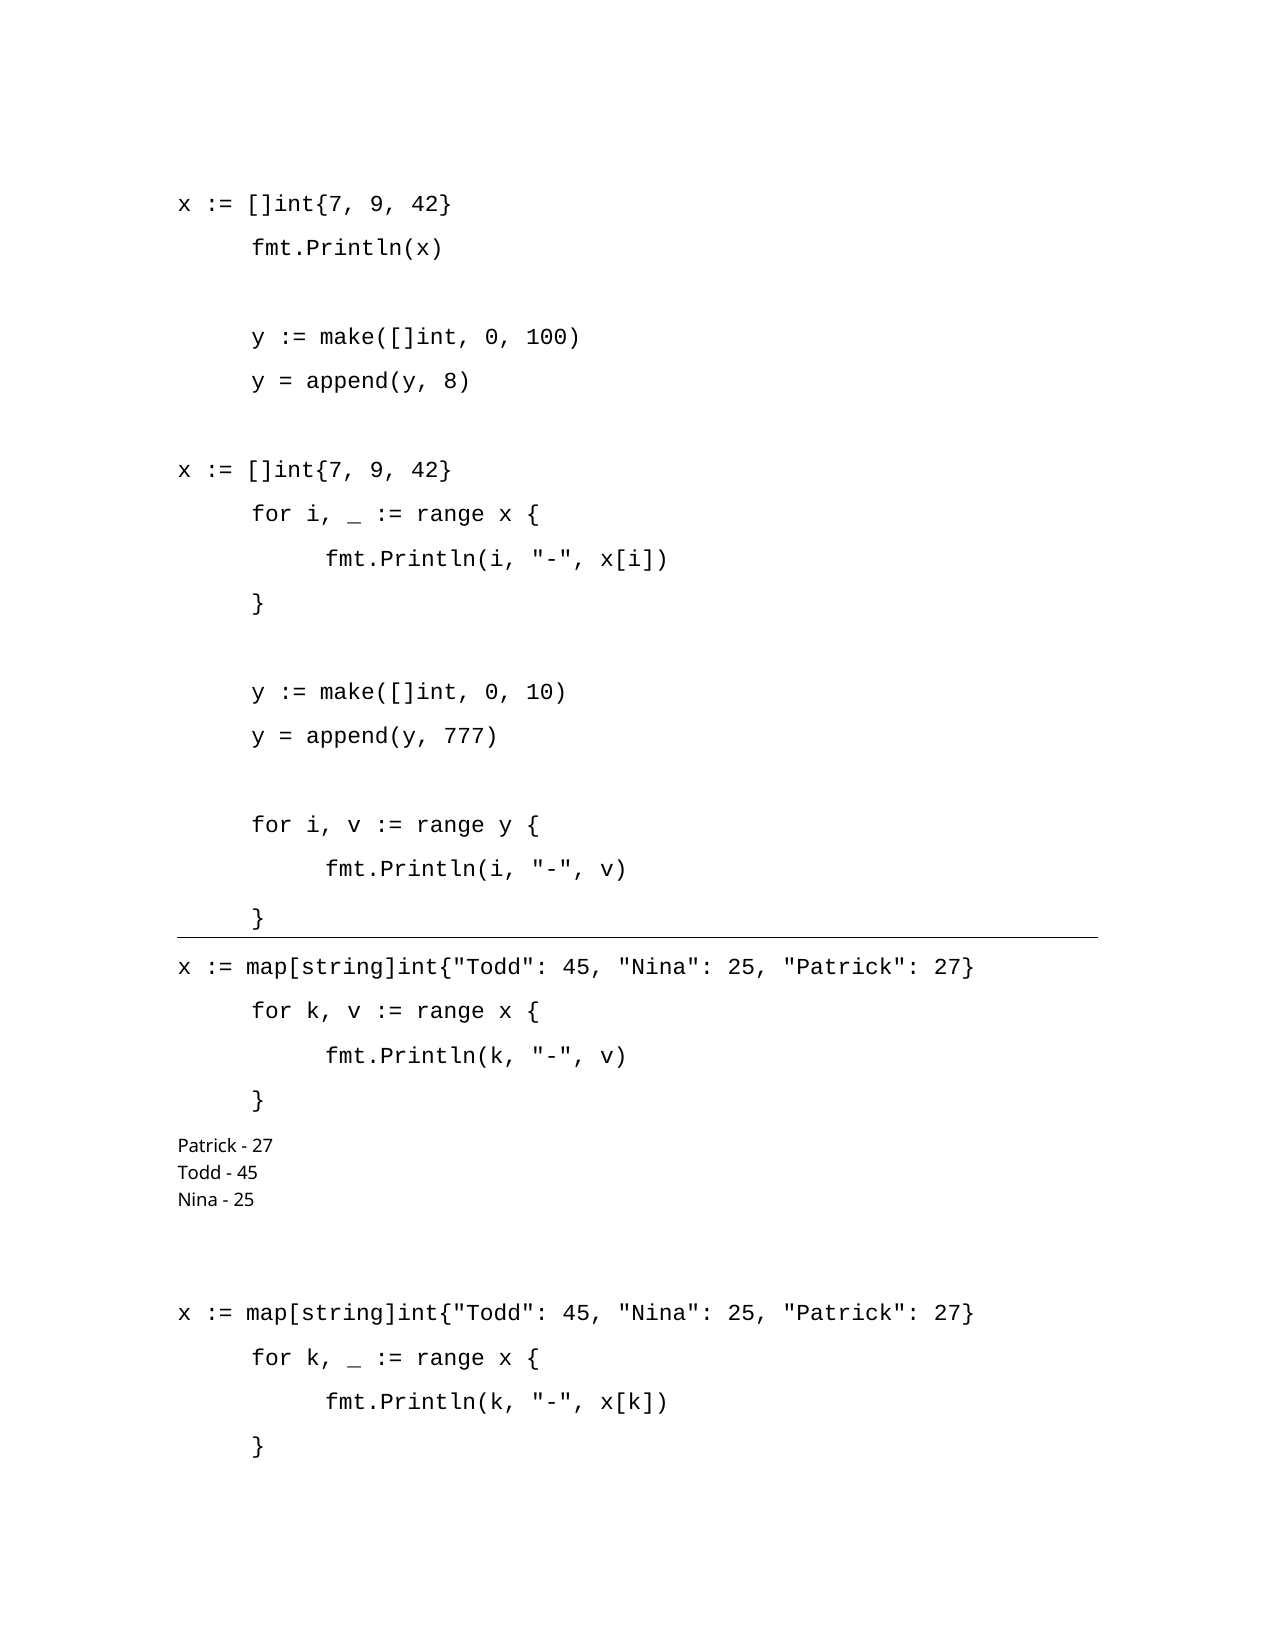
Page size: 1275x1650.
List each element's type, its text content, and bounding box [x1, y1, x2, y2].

text Nina - 25 [177, 1186, 1098, 1211]
text for i, _ := range x { [177, 503, 1098, 528]
text x := []int{7, 9, 42} [177, 192, 1098, 218]
text } [177, 902, 1098, 937]
text y := make([]int, 0, 10) [177, 680, 1098, 706]
text y = append(y, 777) [177, 724, 1098, 750]
text for i, v := range y { [177, 813, 1098, 839]
text for k, v := range x { [177, 999, 1098, 1026]
text x := map[string]int{"Todd": 45, "Nina": 25, "Patrick": 27} [177, 1302, 1098, 1328]
text } [177, 1435, 1098, 1461]
text fmt.Println(i, "-", v) [177, 858, 1098, 883]
text fmt.Println(i, "-", x[i]) [177, 547, 1098, 573]
text fmt.Println(k, "-", x[k]) [177, 1391, 1098, 1416]
text Todd - 45 [177, 1159, 1098, 1184]
text } [177, 591, 1098, 617]
text } [177, 1088, 1098, 1114]
text x := map[string]int{"Todd": 45, "Nina": 25, "Patrick": 27} [177, 955, 1098, 981]
text x := []int{7, 9, 42} [177, 458, 1098, 484]
text fmt.Println(k, "-", v) [177, 1044, 1098, 1070]
text fmt.Println(x) [177, 236, 1098, 262]
text Patrick - 27 [177, 1133, 1098, 1158]
text y := make([]int, 0, 100) [177, 325, 1098, 351]
text for k, _ := range x { [177, 1346, 1098, 1372]
text y = append(y, 8) [177, 369, 1098, 395]
